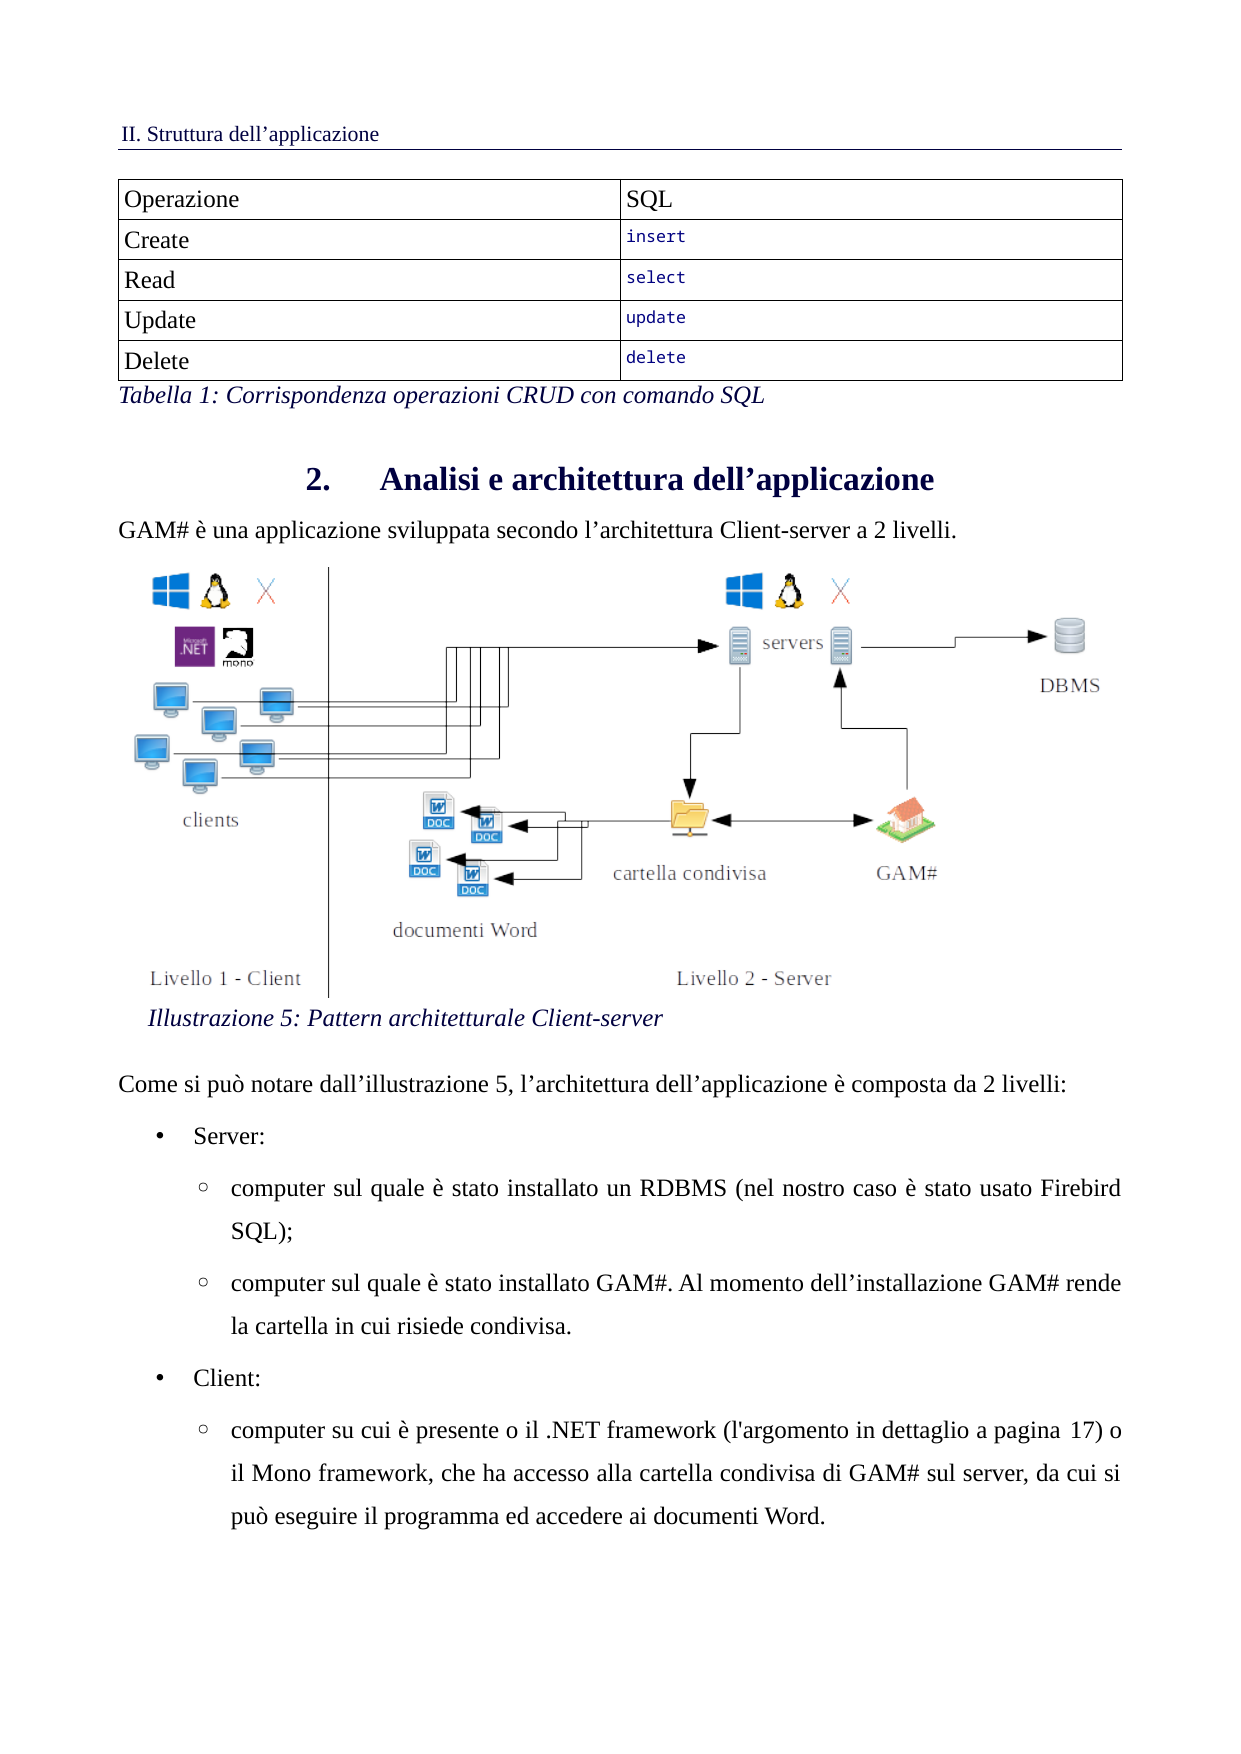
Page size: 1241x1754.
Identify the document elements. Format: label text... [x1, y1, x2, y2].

text Tabella 1: Corrispondenza operazioni CRUD con comando SQL [118, 381, 1122, 409]
table_cell update [621, 301, 1122, 340]
text Come si può notare dall’illustrazione 5, l’architettura dell’applicazione è composta da 2 livelli: [118, 1069, 1122, 1098]
text Illustrazione 5: Pattern architetturale Client-server [118, 998, 1122, 1032]
subtitle Analisi e architettura dell’applicazione [118, 459, 1122, 497]
list computer sul quale è stato installato GAM#. Al momento dell’installazione GAM# rende la cartella in cui risiede condivisa. [193, 1268, 1122, 1340]
table_header Operazione [119, 180, 620, 219]
table_cell Delete [119, 341, 620, 380]
list computer su cui è presente o il .NET framework (l'argomento in dettaglio a pagina 17) o il Mono framework, che ha accesso alla cartella condivisa di GAM# sul server, da cui si può eseguire il programma ed accedere ai documenti Word. [193, 1415, 1122, 1530]
table_cell insert [621, 220, 1122, 259]
picture [118, 567, 1123, 998]
table_cell Update [119, 301, 620, 340]
list Server: [156, 1121, 1122, 1149]
table_cell Create [119, 220, 620, 259]
list computer sul quale è stato installato un RDBMS (nel nostro caso è stato usato Firebird SQL); [193, 1173, 1122, 1245]
list Client: [156, 1363, 1122, 1392]
table_cell Read [119, 260, 620, 300]
table_cell delete [621, 341, 1122, 380]
table_cell select [621, 260, 1122, 300]
text GAM# è una applicazione sviluppata secondo l’architettura Client-server a 2 livelli. [118, 516, 1122, 544]
table_header SQL [621, 180, 1122, 219]
